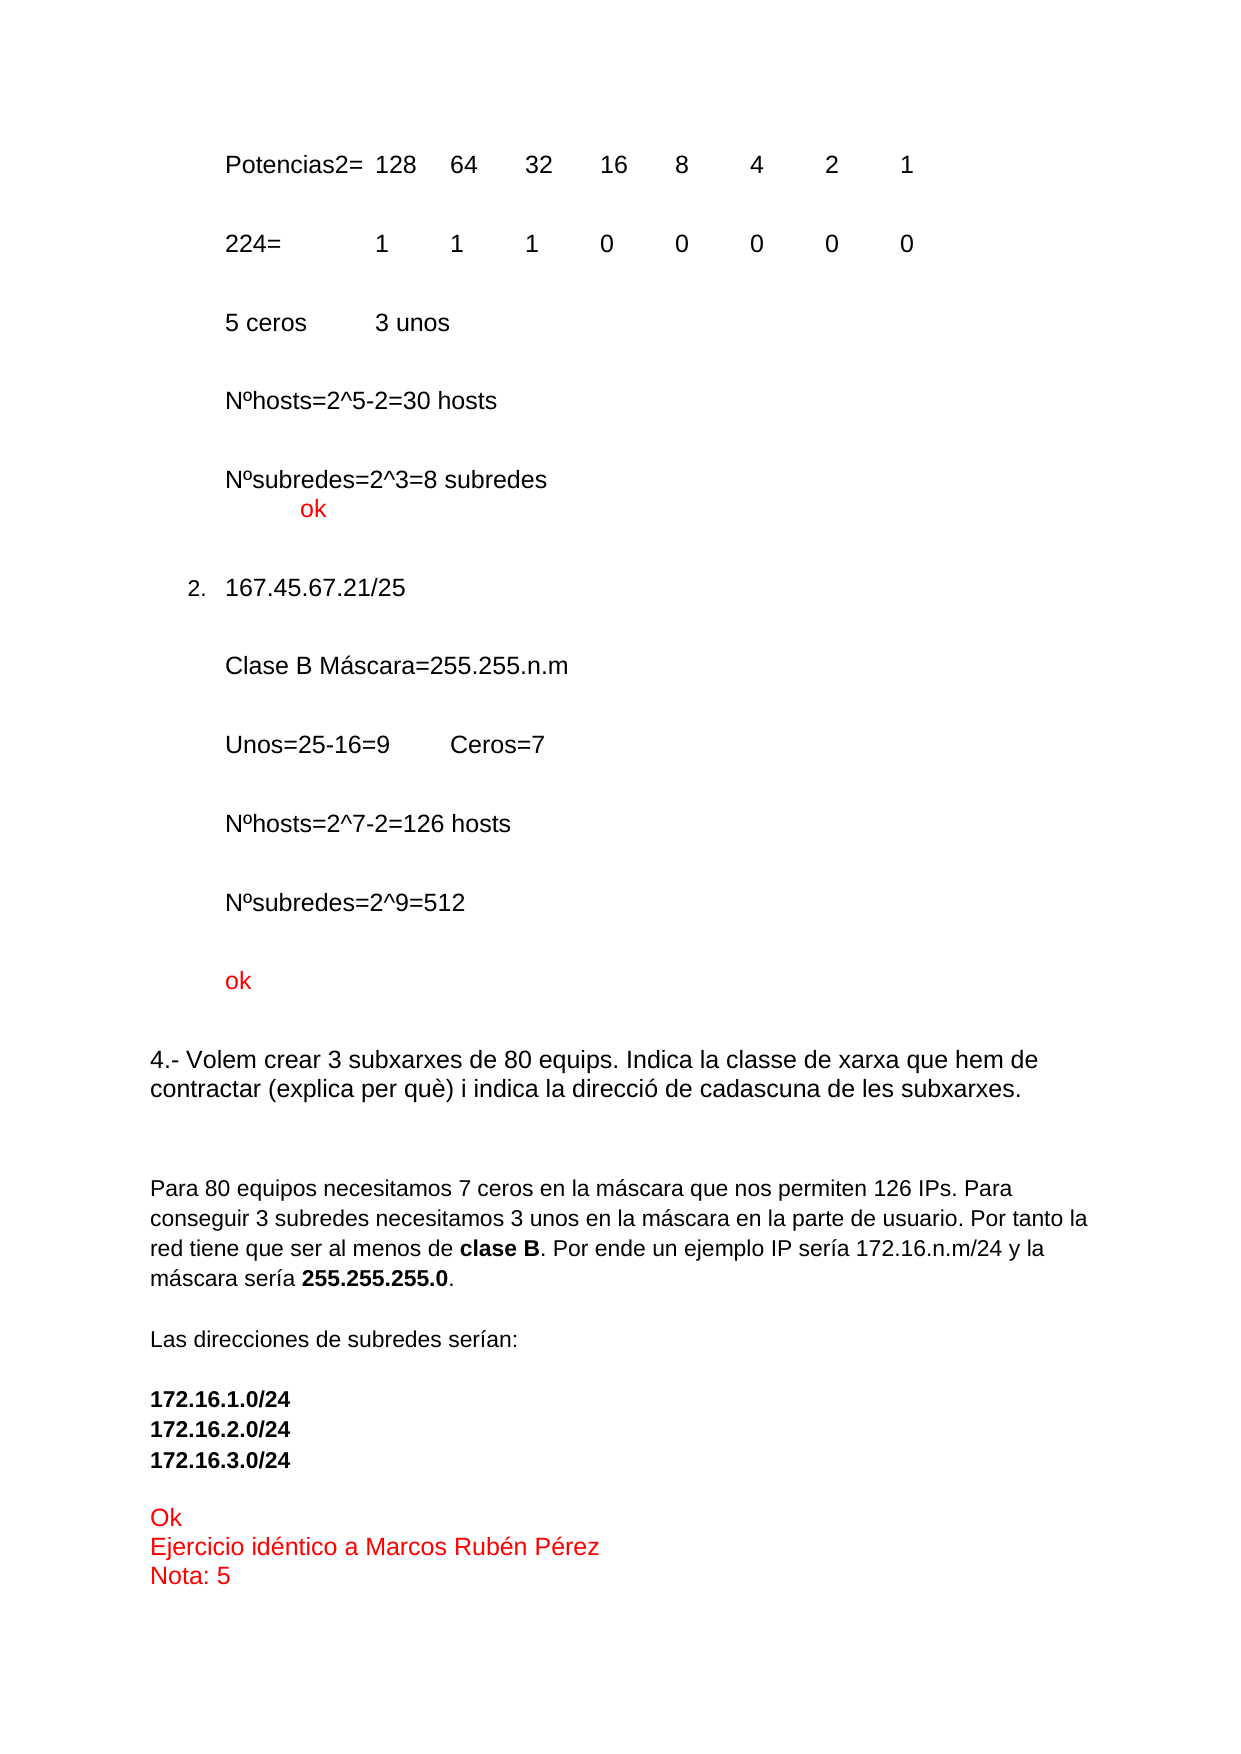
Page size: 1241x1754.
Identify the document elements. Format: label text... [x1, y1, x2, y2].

text Nºhosts=2^5-2=30 hosts [225, 386, 1090, 415]
text 224= 1 1 1 0 0 0 0 0 [225, 229, 1090, 257]
text Ok [150, 1503, 1090, 1532]
text Nºsubredes=2^3=8 subredes ok [225, 465, 1090, 522]
text Unos=25-16=9 Ceros=7 [225, 730, 1090, 759]
text Potencias2= 128 64 32 16 8 4 2 1 [225, 150, 1090, 179]
list 167.45.67.21/25 [187, 572, 1090, 601]
text Las direcciones de subredes serían: [150, 1326, 1090, 1352]
text 172.16.1.0/24 [150, 1386, 1090, 1412]
text 172.16.2.0/24 [150, 1416, 1090, 1443]
text Nºsubredes=2^9=512 [225, 887, 1090, 916]
text 172.16.3.0/24 [150, 1447, 1090, 1473]
text 5 ceros 3 unos [225, 307, 1090, 336]
text Para 80 equipos necesitamos 7 ceros en la máscara que nos permiten 126 IPs. Para conseguir 3 subredes necesitamos 3 unos en la máscara en la parte de usuario. Por tanto la red tiene que ser al menos de clase B. Por ende un ejemplo IP sería 172.16.n.m/24 y la máscara sería 255.255.255.0. [150, 1175, 1090, 1292]
text Nota: 5 [150, 1561, 1090, 1589]
text Clase B Máscara=255.255.n.m [225, 651, 1090, 680]
text 4.- Volem crear 3 subxarxes de 80 equips. Indica la classe de xarxa que hem de contractar (explica per què) i indica la direcció de cadascuna de les subxarxes. [150, 1045, 1090, 1102]
text ok [225, 966, 1090, 995]
text Ejercicio idéntico a Marcos Rubén Pérez [150, 1532, 1090, 1561]
text Nºhosts=2^7-2=126 hosts [225, 809, 1090, 837]
